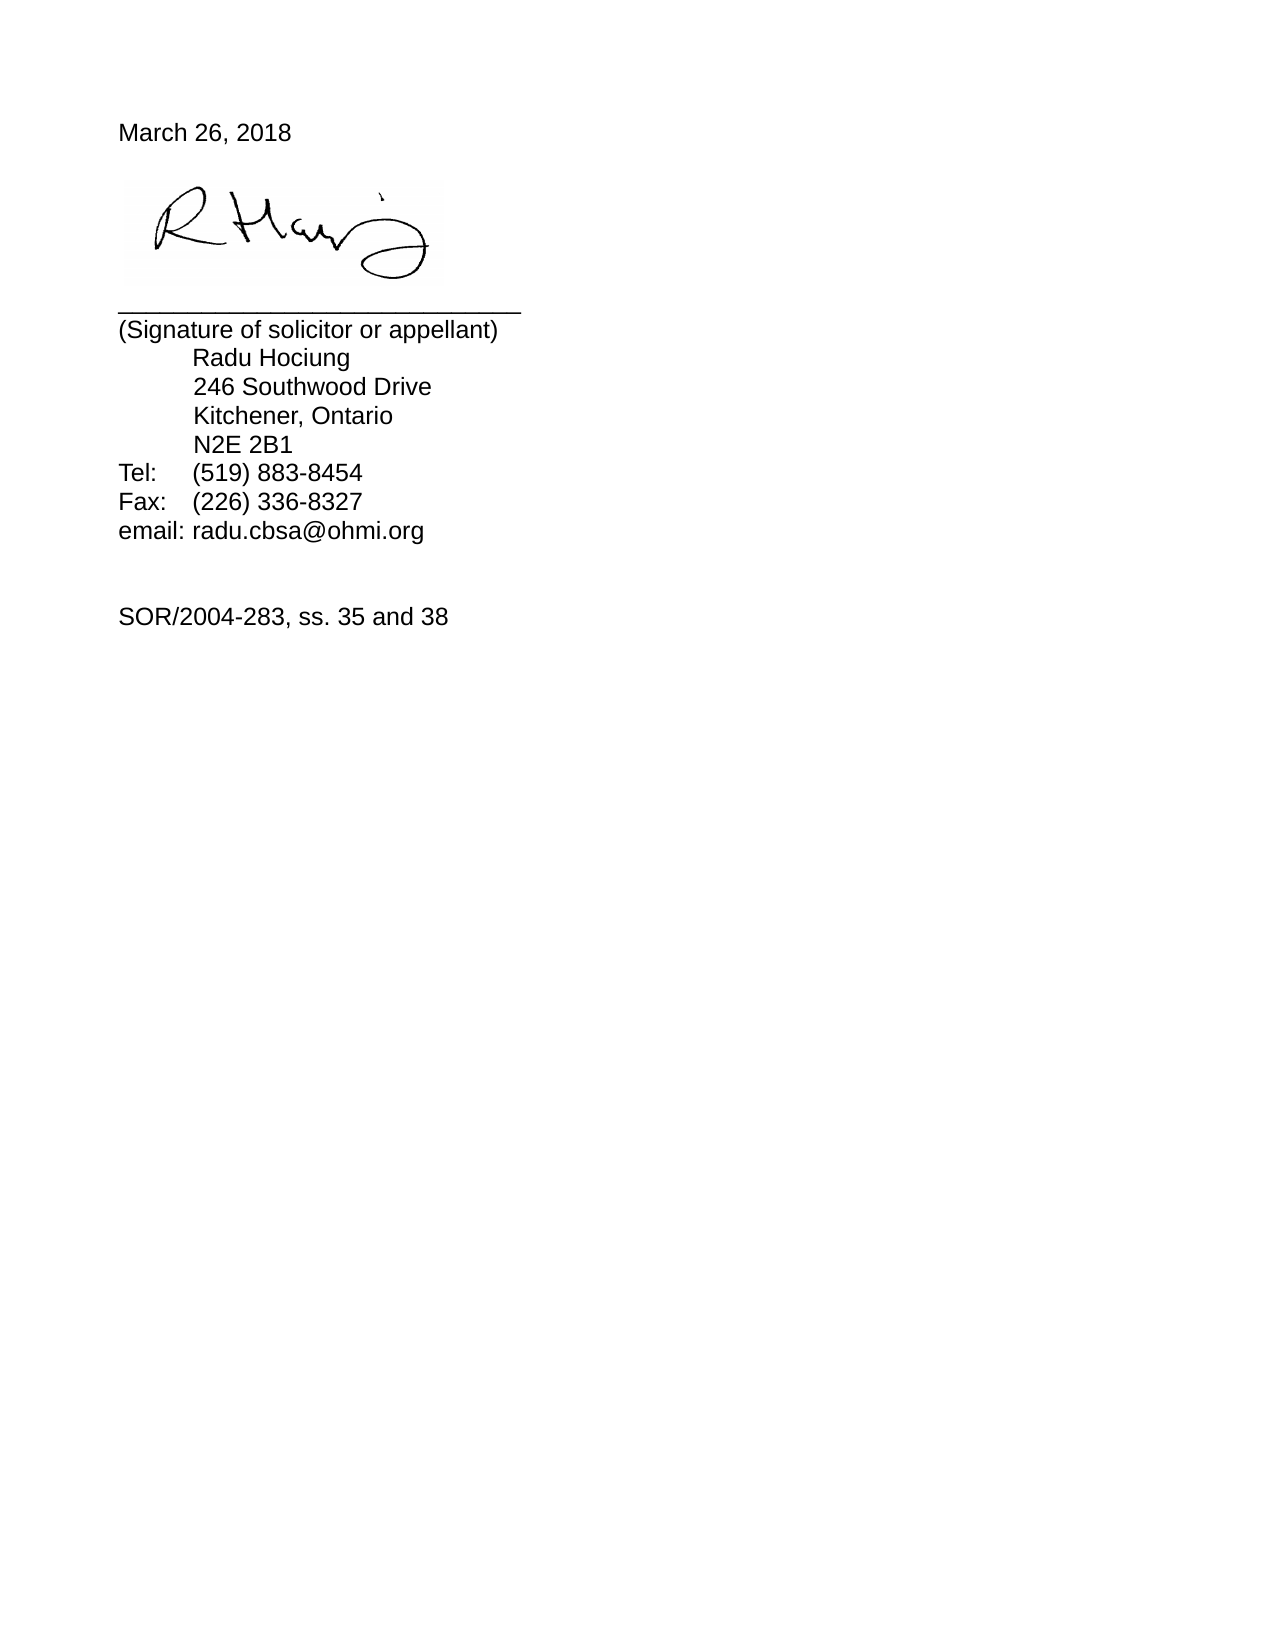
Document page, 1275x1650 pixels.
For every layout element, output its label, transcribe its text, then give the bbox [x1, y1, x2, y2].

text SOR/2004-283, ss. 35 and 38 [118, 602, 1157, 631]
text 246 Southwood Drive [193, 372, 1157, 401]
text (Signature of solicitor or appellant) [118, 315, 1157, 343]
text Kitchener, Ontario [193, 401, 1157, 430]
text March 26, 2018 [118, 118, 1157, 147]
picture [123, 179, 444, 286]
text email: radu.cbsa@ohmi.org [118, 516, 1157, 545]
text Fax: (226) 336-8327 [118, 487, 1157, 516]
text Tel: (519) 883-8454 [118, 458, 1157, 487]
text _____________________________ [118, 176, 1157, 315]
text N2E 2B1 [193, 430, 1157, 458]
text Radu Hociung [118, 343, 1157, 372]
